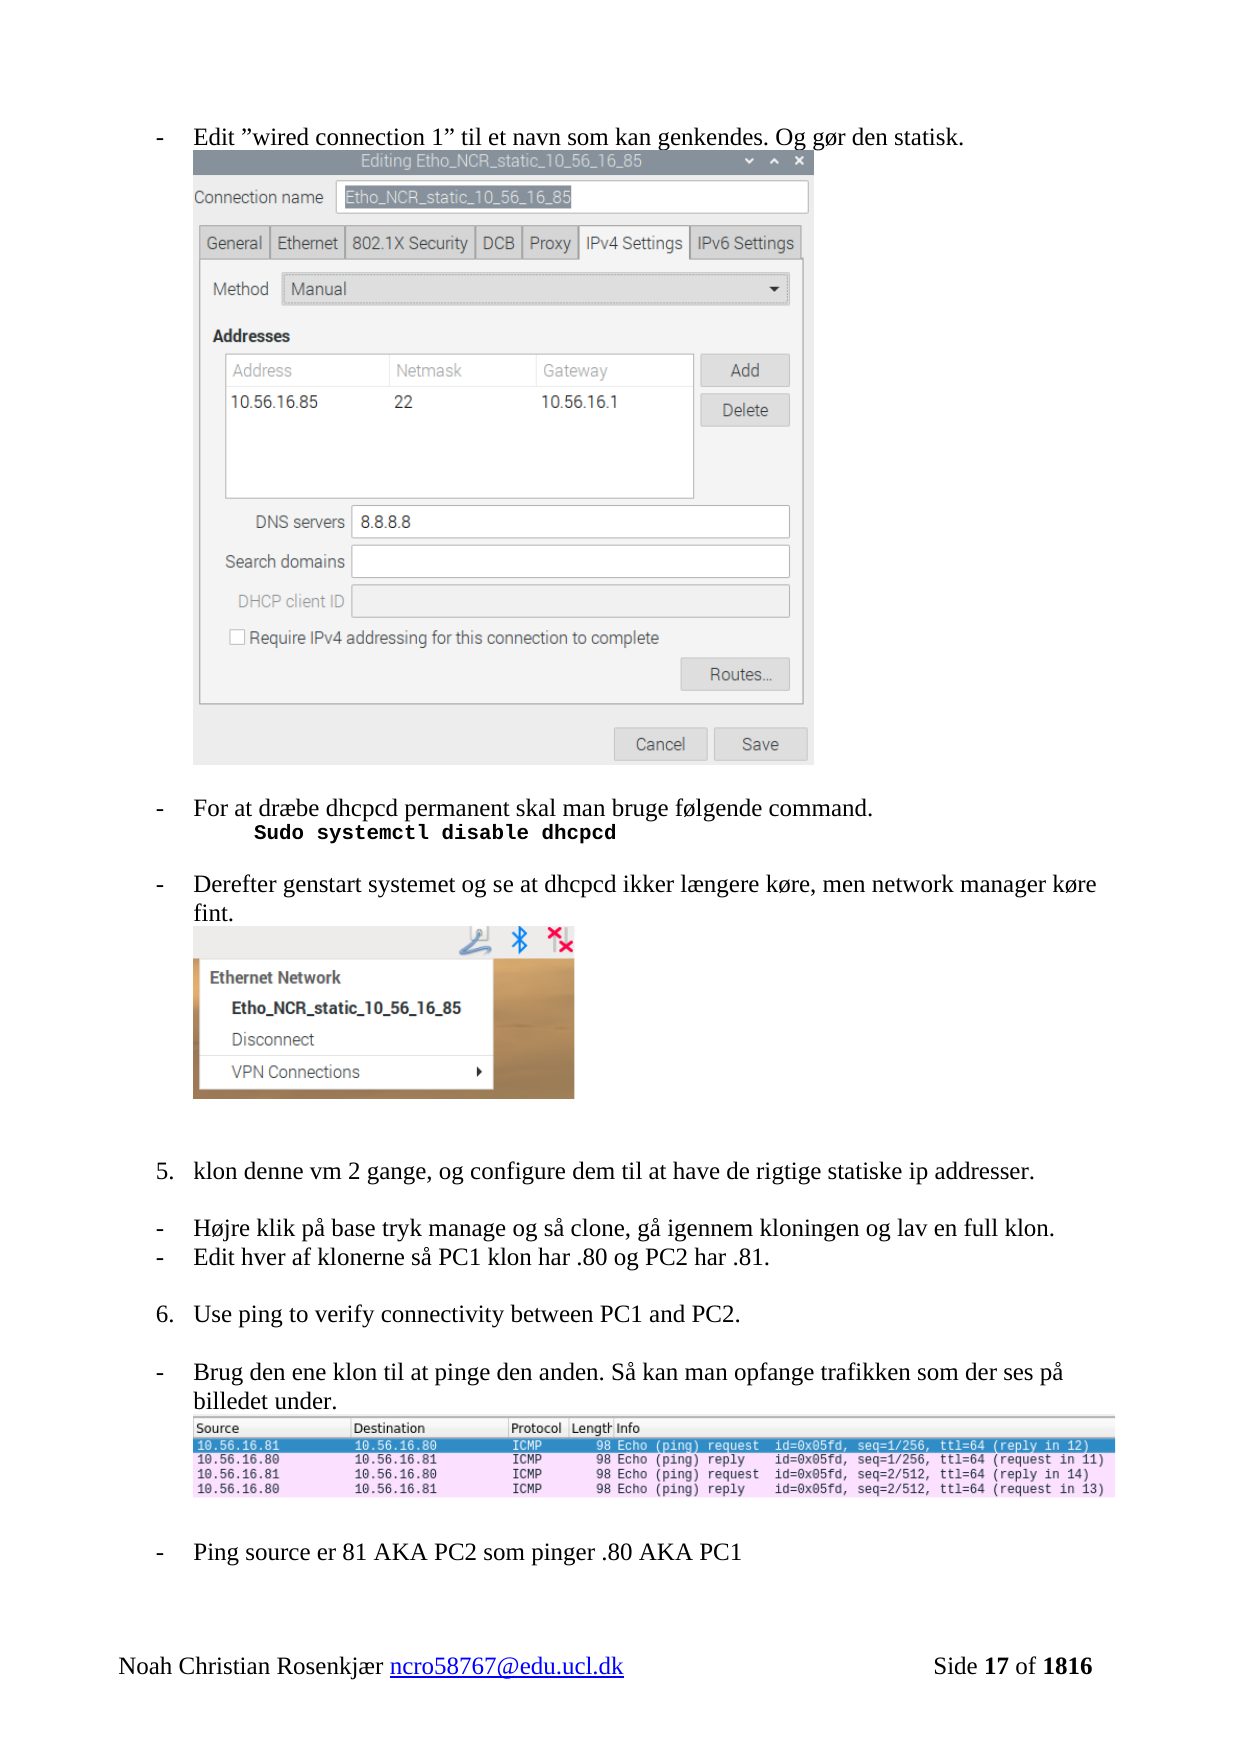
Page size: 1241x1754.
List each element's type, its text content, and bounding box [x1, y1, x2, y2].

list Edit hver af klonerne så PC1 klon har .80 og PC2 har .81. [156, 1242, 1122, 1271]
picture [193, 926, 575, 1099]
list Edit ”wired connection 1” til et navn som kan genkendes. Og gør den statisk. [156, 122, 1122, 793]
list Ping source er 81 AKA PC2 som pinger .80 AKA PC1 [156, 1537, 1122, 1594]
list Højre klik på base tryk manage og så clone, gå igennem kloningen og lav en full klon. [156, 1213, 1122, 1242]
picture [193, 150, 814, 765]
picture [193, 1414, 1116, 1509]
list klon denne vm 2 gange, og configure dem til at have de rigtige statiske ip addresser. [156, 1156, 1122, 1184]
list Use ping to verify connectivity between PC1 and PC2. [156, 1299, 1122, 1328]
list Derefter genstart systemet og se at dhcpcd ikker længere køre, men network manager køre fint. [156, 869, 1122, 1098]
text Sudo systemctl disable dhcpcd [118, 822, 1122, 845]
list For at dræbe dhcpcd permanent skal man bruge følgende command. [156, 793, 1122, 822]
list Brug den ene klon til at pinge den anden. Så kan man opfange trafikken som der ses på billedet under. [156, 1357, 1122, 1537]
